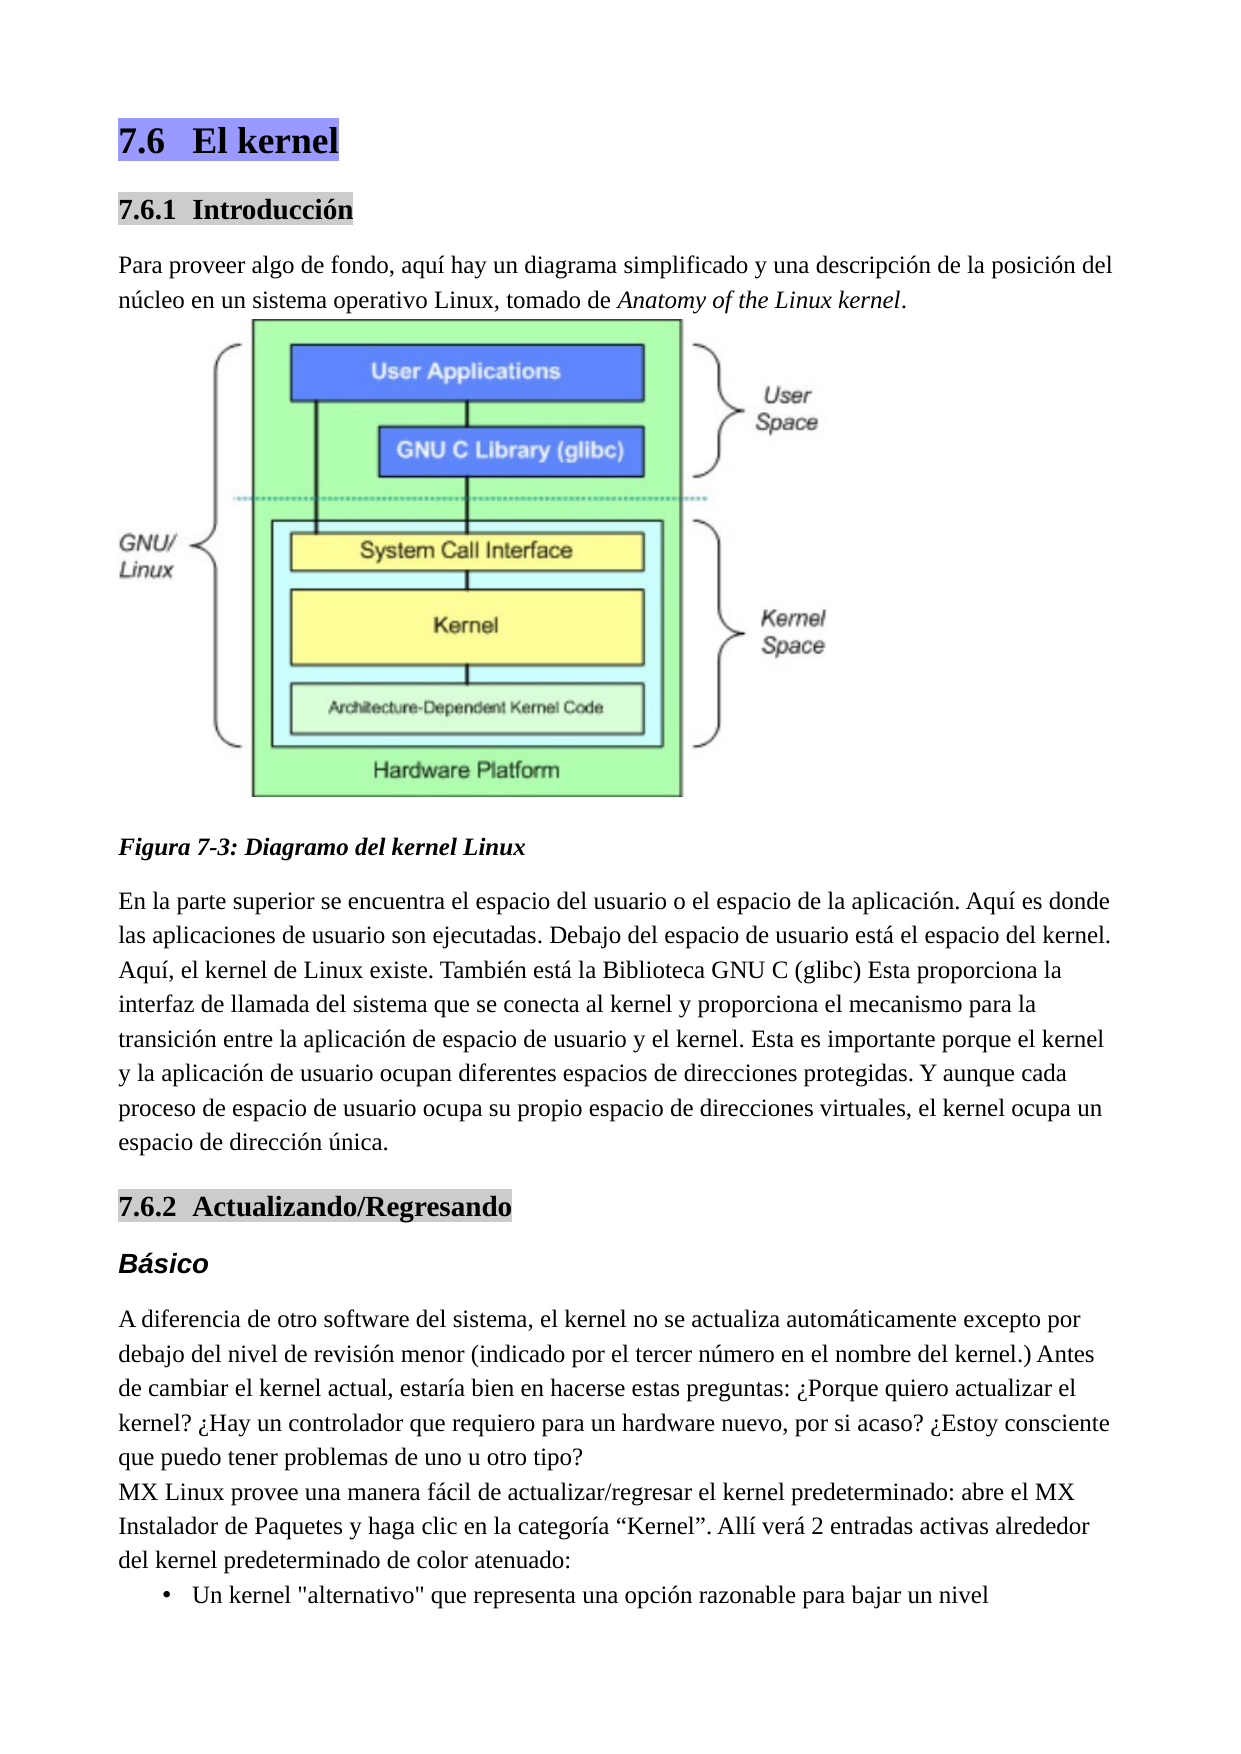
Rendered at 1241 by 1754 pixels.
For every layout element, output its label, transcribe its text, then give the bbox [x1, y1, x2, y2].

list Un kernel "alternativo" que representa una opción razonable para bajar un nivel [162, 1580, 1122, 1609]
picture [118, 319, 827, 797]
subtitle Básico [118, 1247, 1122, 1279]
subtitle 7.6 El kernel [339, 118, 1122, 161]
text Para proveer algo de fondo, aquí hay un diagrama simplificado y una descripción de la posición del núcleo en un sistema operativo Linux, tomado de Anatomy of the Linux kernel. [118, 250, 1122, 313]
text A diferencia de otro software del sistema, el kernel no se actualiza automáticamente excepto por debajo del nivel de revisión menor (indicado por el tercer número en el nombre del kernel.) Antes de cambiar el kernel actual, estaría bien en hacerse estas preguntas: ¿Porque quiero actualizar el kernel? ¿Hay un controlador que requiero para un hardware nuevo, por si acaso? ¿Estoy consciente que puedo tener problemas de uno u otro tipo? [118, 1304, 1122, 1471]
text MX Linux provee una manera fácil de actualizar/regresar el kernel predeterminado: abre el MX Instalador de Paquetes y haga clic en la categoría “Kernel”. Allí verá 2 entradas activas alrededor del kernel predeterminado de color atenuado: [118, 1477, 1122, 1574]
text En la parte superior se encuentra el espacio del usuario o el espacio de la aplicación. Aquí es donde las aplicaciones de usuario son ejecutadas. Debajo del espacio de usuario está el espacio del kernel. Aquí, el kernel de Linux existe. También está la Biblioteca GNU C (glibc) Esta proporciona la interfaz de llamada del sistema que se conecta al kernel y proporciona el mecanismo para la transición entre la aplicación de espacio de usuario y el kernel. Esta es importante porque el kernel y la aplicación de usuario ocupan diferentes espacios de direcciones protegidas. Y aunque cada proceso de espacio de usuario ocupa su propio espacio de direcciones virtuales, el kernel ocupa un [118, 886, 1122, 1122]
text Figura 7-3: Diagramo del kernel Linux [118, 832, 1122, 861]
text espacio de dirección única. [118, 1127, 1122, 1156]
subtitle 7.6.2 Actualizando/Regresando [512, 1189, 1122, 1222]
subtitle 7.6.1 Introducción [353, 192, 1122, 225]
